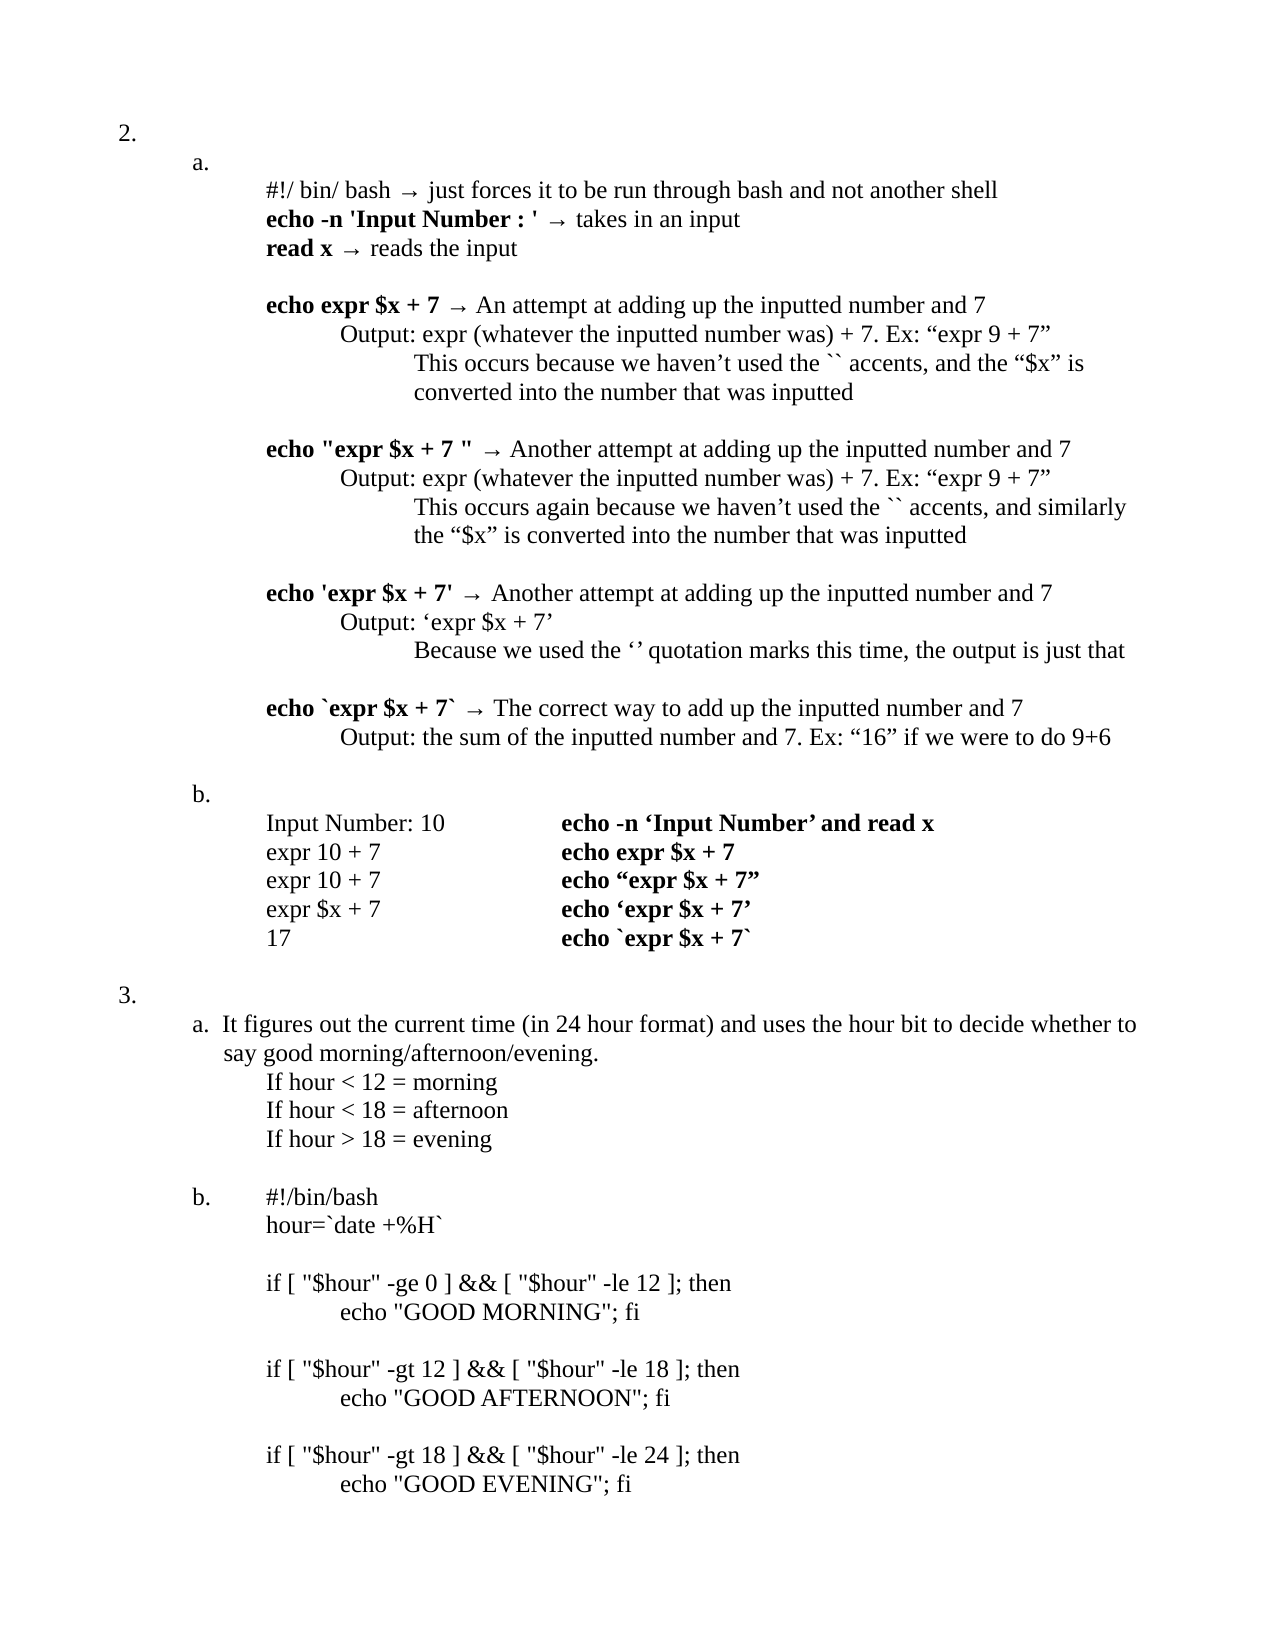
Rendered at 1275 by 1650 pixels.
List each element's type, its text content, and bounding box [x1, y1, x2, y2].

text echo "GOOD AFTERNOON"; fi [118, 1383, 1157, 1441]
text echo -n 'Input Number : ' → takes in an input [118, 204, 1157, 233]
text echo `expr $x + 7` → The correct way to add up the inputted number and 7 [118, 693, 1157, 722]
text b. [118, 779, 1157, 808]
text Output: expr (whatever the inputted number was) + 7. Ex: “expr 9 + 7” [118, 463, 1157, 492]
text #!/ bin/ bash → just forces it to be run through bash and not another shell [118, 176, 1157, 204]
text echo expr $x + 7 → An attempt at adding up the inputted number and 7 [118, 291, 1157, 319]
text This occurs again because we haven’t used the `` accents, and similarly the “$x” is converted into the number that was inputted [118, 492, 1157, 549]
text echo "GOOD EVENING"; fi [118, 1469, 1157, 1498]
text echo "expr $x + 7 " → Another attempt at adding up the inputted number and 7 [118, 434, 1157, 463]
text echo 'expr $x + 7' → Another attempt at adding up the inputted number and 7 [118, 578, 1157, 607]
text expr $x + 7 echo ‘expr $x + 7’ [118, 894, 1157, 923]
text if [ "$hour" -ge 0 ] && [ "$hour" -le 12 ]; then [118, 1268, 1157, 1297]
text b. #!/bin/bash [118, 1182, 1157, 1211]
text if [ "$hour" -gt 12 ] && [ "$hour" -le 18 ]; then [118, 1354, 1157, 1383]
text If hour > 18 = evening [118, 1124, 1157, 1153]
text 3. [118, 981, 1157, 1009]
text Output: expr (whatever the inputted number was) + 7. Ex: “expr 9 + 7” [118, 319, 1157, 348]
text if [ "$hour" -gt 18 ] && [ "$hour" -le 24 ]; then [118, 1441, 1157, 1469]
text echo "GOOD MORNING"; fi [118, 1297, 1157, 1326]
text This occurs because we haven’t used the `` accents, and the “$x” is converted into the number that was inputted [118, 348, 1157, 406]
text hour=`date +%H` [118, 1211, 1157, 1239]
text 17 echo `expr $x + 7` [118, 923, 1157, 952]
text If hour < 12 = morning [118, 1067, 1157, 1096]
text expr 10 + 7 echo “expr $x + 7” [118, 866, 1157, 894]
text a. [118, 147, 1157, 176]
text a. It figures out the current time (in 24 hour format) and uses the hour bit to decide whether to say good morning/afternoon/evening. [118, 1009, 1157, 1067]
text Output: ‘expr $x + 7’ [118, 607, 1157, 636]
text 2. [118, 118, 1157, 147]
text Because we used the ‘’ quotation marks this time, the output is just that [118, 636, 1157, 664]
text Output: the sum of the inputted number and 7. Ex: “16” if we were to do 9+6 [118, 722, 1157, 751]
text read x → reads the input [118, 233, 1157, 262]
text Input Number: 10 echo -n ‘Input Number’ and read x [118, 808, 1157, 837]
text If hour < 18 = afternoon [118, 1096, 1157, 1124]
text expr 10 + 7 echo expr $x + 7 [118, 837, 1157, 866]
